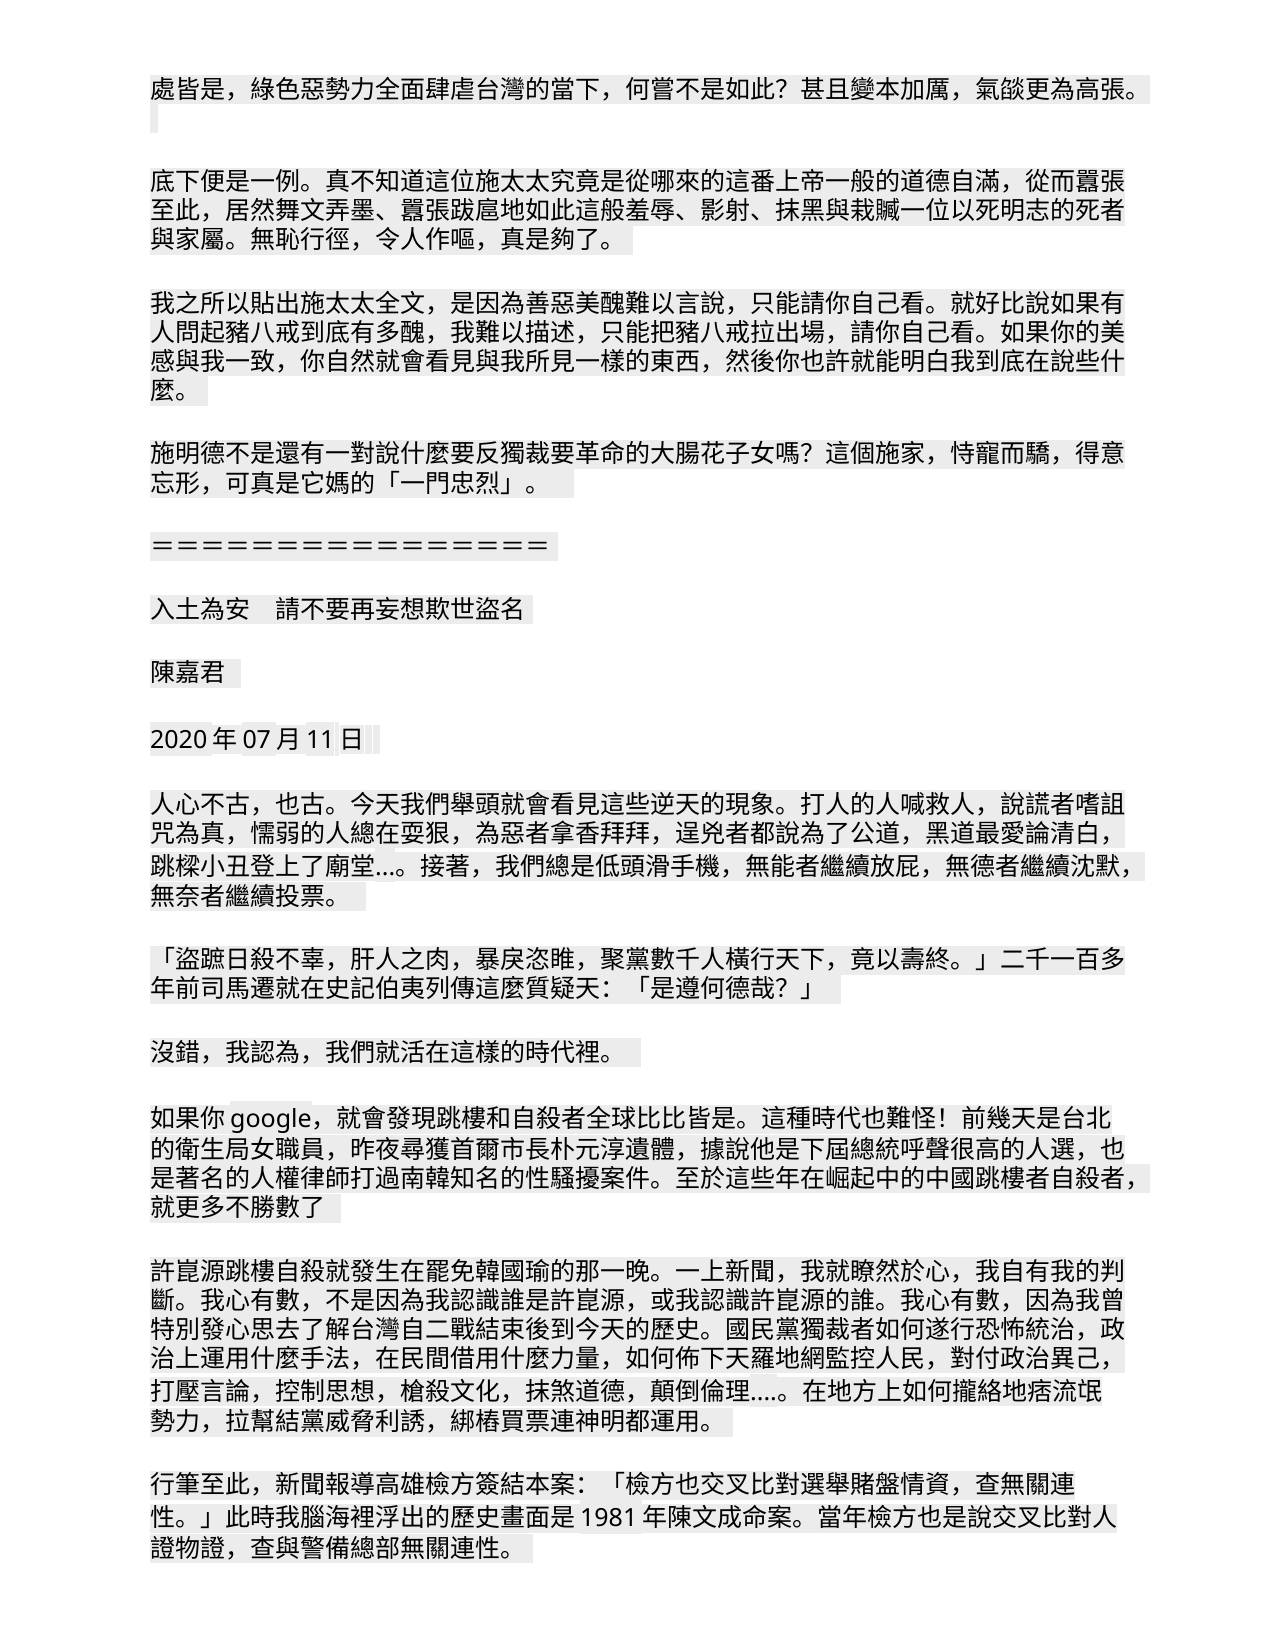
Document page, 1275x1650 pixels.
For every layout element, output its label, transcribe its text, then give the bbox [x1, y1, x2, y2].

text 施明德與施太太 陳真 2020. 07. 15. Emir Kusturica 說，「我看世界是彩色的，但我看人卻只有黑白兩種。」 我比 Kusturica 還多了兩種顏色，我看人分四種，依序是：聖徒、凡人、壞蛋與XX。我對XX通常不點其名，因為太窩囊猥瑣而不值得點名。 至於XX是什麼，我始終沒法想出一個更好的詞，通常我稱之為人渣，但人渣一詞其實仍然還是有點抬舉，而我想表達的卻是窩囊猥瑣沒出息根本不值得一提的那樣一種缺乏個性、面目模糊的烏合之眾。 愛開玩笑的蕭伯納是個動物保護運動者，他曾經說：「我認識許多獵人，沒有一個野蠻；我同時也認識一些人道主義者，卻大多殘暴。」這話並非玩笑，重點只是在於你跟蕭伯納是否有著同樣的看待世界的「眼光」。 對此我也常有知音難尋之人生遺憾，常感孤獨難言。在我眼裏美麗良善的人事物，在人們眼裏往往一文不值，甚至鄙俗可笑。相反地，我認為猥瑣窩囊沒出息的人事物，人們卻往往愛慕有加，引為模範；即便視之為負面者，亦同樣甚為看重。 為什麼會這樣呢？為何美感與價值輕重之評價會有這麼大的落差？裏頭有個根本原因也許就是行為主義。簡單說，美麗良善不應是一種行為，更不是一種什麼「外在成就」；行為與成就是一種價格，但美感與道德卻與價格無關。 同理，人事物之良善美醜，自然也與法律無關。我認識很多前科累累的人，沒有一個是壞蛋，沒有一個人渣；但我同時也認識許多絕對不會有前科、甚至是眾人仰慕的各界菁英，滿口理想，卻大多是人渣，窩囊猥瑣沒出息，根本不值得一提。 美麗島事件八大軍事要犯之中，我認識至少四位：林義雄、姚嘉文、林弘宣和陳菊。其中，林弘宣 (以及他太太林黎琤) 是我生平最仰慕的人之一。在我對人的評價之中，林弘宣無疑就是個聖徒。 不同於其他黨外大老的姿態萬千與長袖善舞，林弘宣卻從鎂光燈中消失。我知道他曾經有段時間在外租屋當家教謀生，教小朋友學英文。我常想，那些小孩很可能永遠都不會知道他們曾有何等奇妙的遭遇，竟然曾經如此靠近這樣一位聖徒。 林義雄也是，雖然我不認同他過去十多年來的諸多作為，但這無損於我對他正直無私人格的景仰。 至於陳菊，目前是新聞事件的紅人，很多人扣她貪污罪名，基本上我不相信她會貪污。她是個好人，溫暖善良的平凡人，她並不看重名位權勢，那些東西從來都不是她人生的養份。她也許有可能便宜行事，但她不會貪污。對於她的這點信心，我倒是有的。 不過，菊姐雖然己身清白，但我知道她提拔一大卡車品格卑劣至極的人渣當官、當董事長，吃香喝辣，貪贓枉法，為所欲為。 至於當年一出獄便與我熟識的姚嘉文，我知道得更多了，實難推崇，姑且不提。 那我如何看待施明德呢？我曾對他抱持高度敬意，卻早已成為「過去式」。將近四十年前，當他還在綠島服刑時，我很推崇他。但是，若干年後，當我看了一些他寫的東西之後，對他的崇高敬意便逐漸煙消雲散。 到底我看見了什麼呢？套用當年邱義仁私下對我講過的一段話，他說，「黨外雜誌其實很保護施明德，因為，施明德的一些文字，倘若不加修飾而全部公諸於世的話，人們將會對他失去敬意。」 對於這段描述，我很能認同，但我不知道邱義仁所言與我之所見是否指的是同樣的意思。依當時談話之上下文，我相信是指同樣的事，但我畢竟沒法替邱義仁發言。 我並不是要說施明德寫了或做了什麼做奸犯科居心不良之事，而是說，從他的文字之中，我清楚看見一個非常自戀與自我膨漲的人，驕縱自滿，自我滿意度破表，認為自己高人一等，而且似乎認為一己之受難構成一種足以販售成各項現實地位與權柄的道德光環。 在這個意義上，施明德跟阿扁無非就是同類，都是壞蛋，差別只是在於販售光環的手段與方式不一樣而已。在某個重要的意義上，我對阿扁的敬意其實還是要高出許多，畢竟阿扁更像個「人」，而不是自以為神。也許你可以說，阿扁是個政治惡棍，但施明德卻十足像個神棍。 此一評價，不用蓋棺，便可論定。套句施太太抹黑與羞辱許崑源一家人的說詞：施明德「請不要再妄想欺世盜名」，「施太太對於她的先生施明德的為人和一生，是否有能力跳脫一己之私，站在公共道德的高度上評價？」 施姓夫婦：https://bit.ly/2B1SGR6 施明德在政治上雄心勃勃，但才德皆不配位，而只是一心想當老大，想當總統，想當立法院院長。他當立委時，被當時的立法院記者一致票選為「年度最爛立委」；你想要找到他，不是去立法院，而是應該去中山北路的酒家找。他的周遭狐群狗黨，全是法院認證的貪婪之徒或大奸商。請參閱「許崑源與施明德」： https://bit.ly/2ZqRnV6 然而，我所要批評的卻不僅僅是這樣一種層次的問題，而是更為令人厭惡的傲慢與虛榮。 苦難不會使人高貴，更不用說什麼道德光環了。高貴不是來自於所謂受難，而是來自於一個人面對一切順逆的態度。 苦難不會使人高貴，為之驕縱是很荒唐的，就像愛情、親情或任何一種感情一樣，它不可能成為一種驕以示人或藉以高人一等的虛榮。當一種東西被標上價格，被量化、客觀化，成為一種商品或裝飾品，它便失去意義與價值。 講完聖徒、凡人及神棍，那麼，什麼是人渣呢？這其實跟其他三種人一樣，都很難定義，甚至抗拒定義，因為任何定義勢必都得訴諸於某種程度的行為主義概念，然而美學與道德之為物，卻非顯現在某些「特定」行為「本身」，而是顯現在「所有」行為「背後」的某種氣味與態度。 當然，這倒不是說行為本身毫無意義；我們依舊還是可以透過外在行為來理解行為背後那些肉眼不可見的東西。比方說，蔣家時期，那些仗恃主流、言行跋扈的文人走狗與黨棍四處皆是，綠色惡勢力全面肆虐台灣的當下，何嘗不是如此？甚且變本加厲，氣燄更為高張。 底下便是一例。真不知道這位施太太究竟是從哪來的這番上帝一般的道德自滿，從而囂張至此，居然舞文弄墨、囂張跋扈地如此這般羞辱、影射、抹黑與栽贓一位以死明志的死者與家屬。無恥行徑，令人作嘔，真是夠了。 我之所以貼出施太太全文，是因為善惡美醜難以言說，只能請你自己看。就好比說如果有人問起豬八戒到底有多醜，我難以描述，只能把豬八戒拉出場，請你自己看。如果你的美感與我一致，你自然就會看見與我所見一樣的東西，然後你也許就能明白我到底在說些什麼。 施明德不是還有一對說什麼要反獨裁要革命的大腸花子女嗎？這個施家，恃寵而驕，得意忘形，可真是它媽的「一門忠烈」。 ＝＝＝＝＝＝＝＝＝＝＝＝＝＝＝＝ 入土為安 請不要再妄想欺世盜名 陳嘉君 2020年07月11日 人心不古，也古。今天我們舉頭就會看見這些逆天的現象。打人的人喊救人，說謊者嗜詛咒為真，懦弱的人總在耍狠，為惡者拿香拜拜，逞兇者都說為了公道，黑道最愛論清白，跳樑小丑登上了廟堂...。接著，我們總是低頭滑手機，無能者繼續放屁，無德者繼續沈默，無奈者繼續投票。 「盜蹠日殺不辜，肝人之肉，暴戾恣睢，聚黨數千人橫行天下，竟以壽終。」二千一百多年前司馬遷就在史記伯夷列傳這麼質疑天：「是遵何德哉？」 沒錯，我認為，我們就活在這樣的時代裡。 如果你google，就會發現跳樓和自殺者全球比比皆是。這種時代也難怪！前幾天是台北的衛生局女職員，昨夜尋獲首爾市長朴元淳遺體，據說他是下屆總統呼聲很高的人選，也是著名的人權律師打過南韓知名的性騷擾案件。至於這些年在崛起中的中國跳樓者自殺者，就更多不勝數了 許崑源跳樓自殺就發生在罷免韓國瑜的那一晚。一上新聞，我就瞭然於心，我自有我的判斷。我心有數，不是因為我認識誰是許崑源，或我認識許崑源的誰。我心有數，因為我曾特別發心思去了解台灣自二戰結束後到今天的歷史。國民黨獨裁者如何遂行恐怖統治，政治上運用什麼手法，在民間借用什麼力量，如何佈下天羅地網監控人民，對付政治異己，打壓言論，控制思想，槍殺文化，抹煞道德，顛倒倫理....。在地方上如何攏絡地痞流氓勢力，拉幫結黨威脅利誘，綁樁買票連神明都運用。 行筆至此，新聞報導高雄檢方簽結本案：「檢方也交叉比對選舉賭盤情資，查無關連性。」此時我腦海裡浮出的歷史畫面是1981年陳文成命案。當年檢方也是說交叉比對人證物證，查與警備總部無關連性。 司法本有其侷限性，人心險惡，毀滅證據與斷線早已是惡棍最根本的生存技能吧！當年有膽識者，沒人相信陳文成自殺，真理自在人心。也是這樣的心理素質，能舉起十字鎬敲下，終於翻動了恐怖統治這塊堅固的水泥地，在國民黨密實的統治下又掘了一個洞。 我對事情自有我的看法與判斷。有些只是瞭然於心，如為何許崑源在選舉之夜跳樓自殺，而不遺言明志，像昨天自殺的首爾市長？當然，有些會形成一種不得不的「行動」，如鄭南榕自焚。當時是大學生的我，因之悲憤地走上了抬棺抗議至總統府的路。 然而許崑源之死輕如鴻毛，干卿何事？我本會冷漠以對。引發我的批判言論的是蔡正元的一番不肖言論，竟指許崑源之死為壯烈的殉黨、殉國！蔡正元此舉踐踏的是國家的道德、倫理與文化根基，孰可忍，孰不可忍。 不能忘記白色恐怖時期，許多我們之中最優秀、最勇敢、最出類拔萃者不是被殺，就是被囚，還被冠上叛徒、匪諜、叛亂犯、賣國賊...，誣陷忠良的做法與東廠無異。而這傷天害理的作為，最深最痛的影響，除了造就一整代是非不分毫無羞恥道德的一群懦夫之外，就是徹底刨去了文化賴以發展的人文根基。尊一個恐怖獨裁者蔣介石為民族救星與民主燈塔，污衊所有為他自己的時代發出光芒的人為叛徒... 所以，我不能容忍蔡正元藉許崑源之死行欺世盜名之實。 許太太的喪夫之痛，是人之常情。但他先生的為人和一生，她是否有能力跳脫一己之私，站在公共道德的高度上評價？ 我發表言論之時斟酌過字眼，沒有選擇媒體披露和高雄人普遍使用的黑道，而是借用了阿根廷的大文豪波赫士的作品《惡棍列傳》。在他的自序中，他說：「書裡有絞刑架和海盜，標題上有『惡棍』當道，但是混亂之下空無一物。」 是的，惡棍之死，空無一物。 許太太的喪夫之痛，是人之常情。但他先生的為人，他先生的ㄧ生，她是否有能力跳脫一己之私，並在站在公共道德的高度上評價，我不知道。以她今天的發言看來，她極有可能在幾乎所有上上下下國民黨政要全員到齊的喪禮之後，還真的相信了崇隆的喪禮所「盜」的名聲為真，得到這種聲譽，就像小孩得到棒棒糖一般，忘了蛀牙可怕的真相，只耽溺在蜜糖的甜美。 她說因為「托夢」，要對我提告。我喜歡她用「托夢」做隱喻。我也不免俗地運用「托夢」，以明心志。英國詩人威廉布萊克也「托夢」給我：「鄙視之於該受鄙視者，猶如空氣之於禽鳥，海洋之於魚類。」 德國哲學家叔本華也曾「托夢」給我：「在社會生活裡，對於無處不在的愚昧，沒有頭腦思想的人，我們有必要持寬容的態度；但把這種寬容也帶進文字創作的領域，則是徹頭徹尾的錯誤。因為在文字創作的領域裡，這些愚蠢的家伙卻是厚顏無恥地闖進了根本不屬於他們的地方。鄙視他們的劣等貨色是對優秀作品的一種必須履行的義務和責任。因為辨別不出什麼是壞的，也就無法看清什麼是好的。」 看來，她控告我刑事。我先生淡淡地對我說：「妳若坐牢了，我會天天給你送牢飯。」很甜的一句話。（本文轉載自作者臉書） 作者為施明德文化基金會董事長 [150, 75, 1125, 1563]
